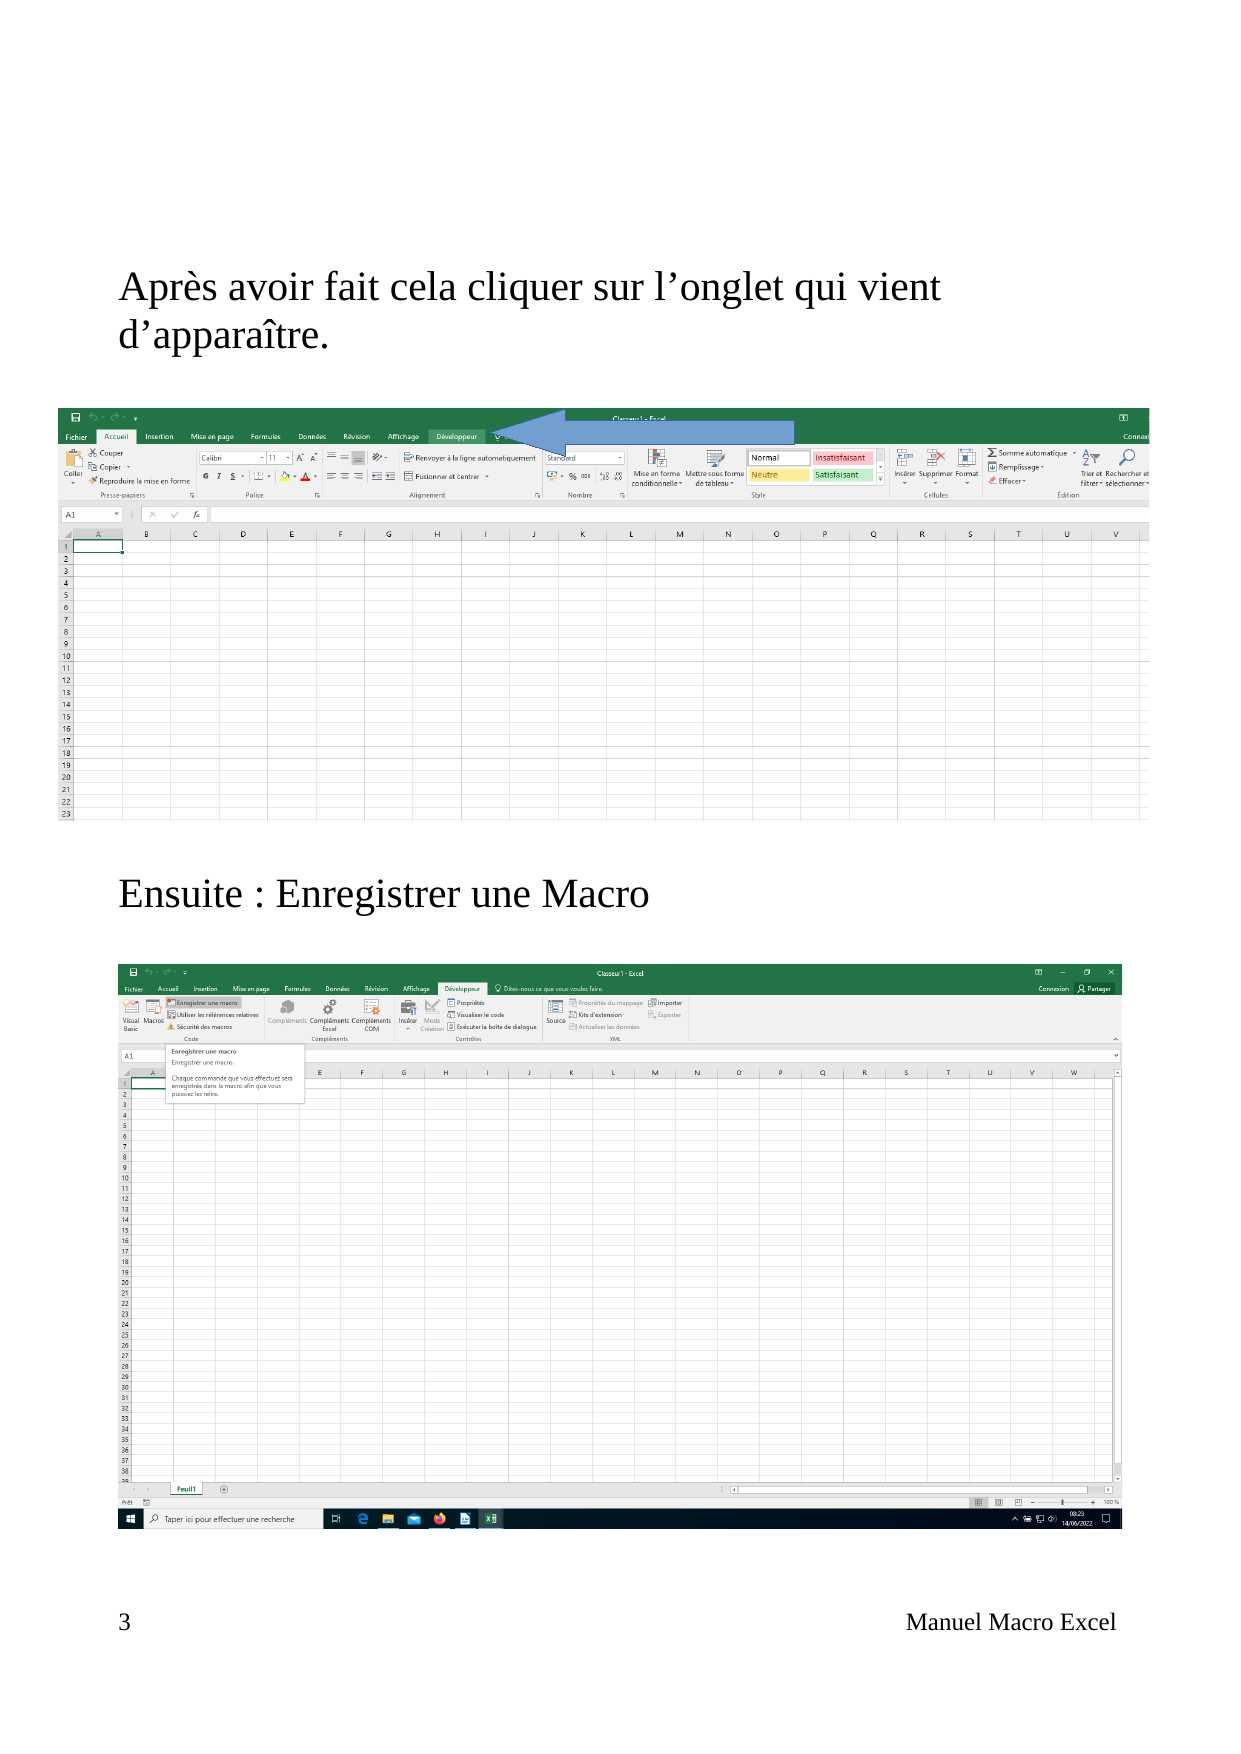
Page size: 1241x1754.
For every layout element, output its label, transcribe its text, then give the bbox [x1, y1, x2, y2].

text Après avoir fait cela cliquer sur l’onglet qui vient d’apparaître. [118, 262, 1122, 358]
text Ensuite : Enregistrer une Macro [118, 868, 1122, 916]
picture [118, 964, 1123, 1529]
picture [58, 408, 1150, 821]
